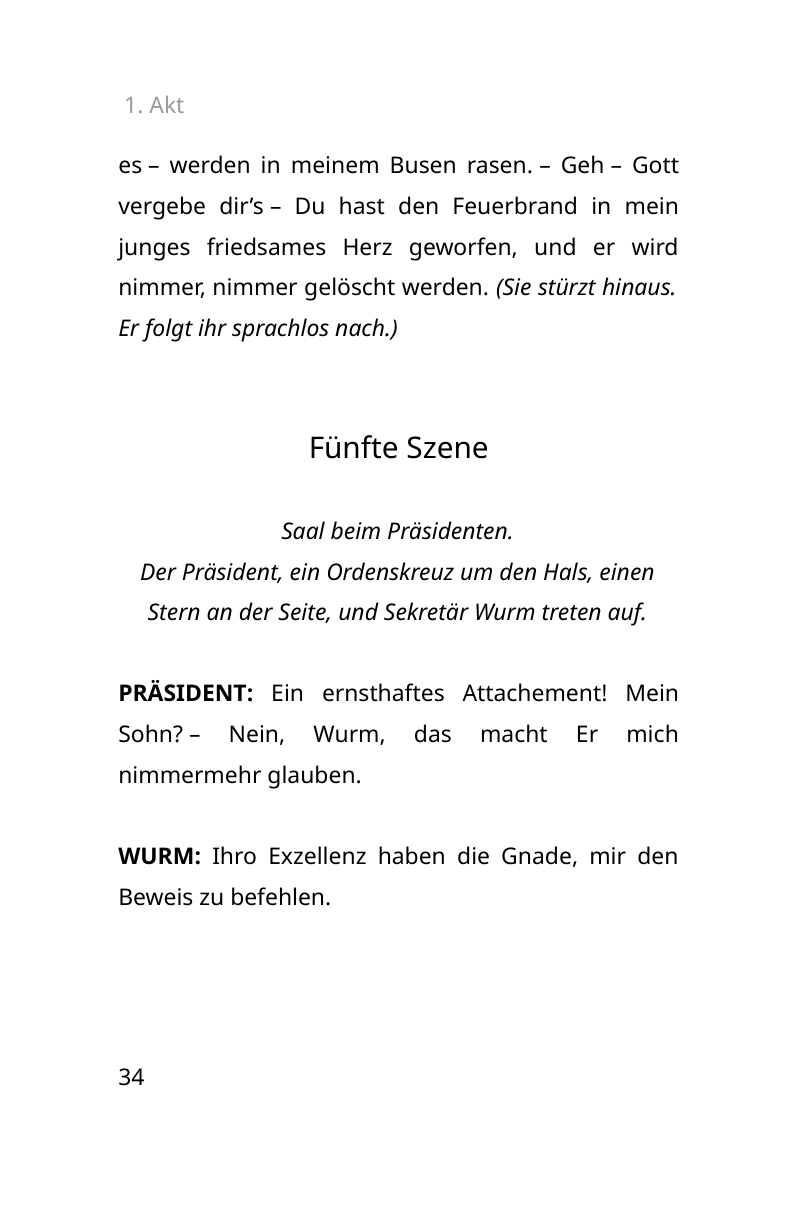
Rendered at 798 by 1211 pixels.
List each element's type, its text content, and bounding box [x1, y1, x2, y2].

text WURM: Ihro Exzellenz haben die Gnade, mir den Beweis zu befehlen. [118, 811, 679, 912]
text es – werden in meinem Busen rasen. – Geh – Gott vergebe dir’s – Du hast den Feuerbrand in mein junges friedsames Herz geworfen, und er wird nimmer, nimmer gelöscht werden. (Sie stürzt hinaus. Er folgt ihr sprachlos nach.) [118, 149, 679, 343]
text PRÄSIDENT: Ein ernsthaftes Attachement! Mein Sohn? – Nein, Wurm, das macht Er mich nimmermehr glauben. [118, 648, 679, 790]
subtitle Fünfte Szene [118, 399, 679, 467]
text Saal beim Präsidenten. Der Präsident, ein Ordenskreuz um den Hals, einen Stern an der Seite, und Sekretär Wurm treten auf. [118, 491, 679, 627]
